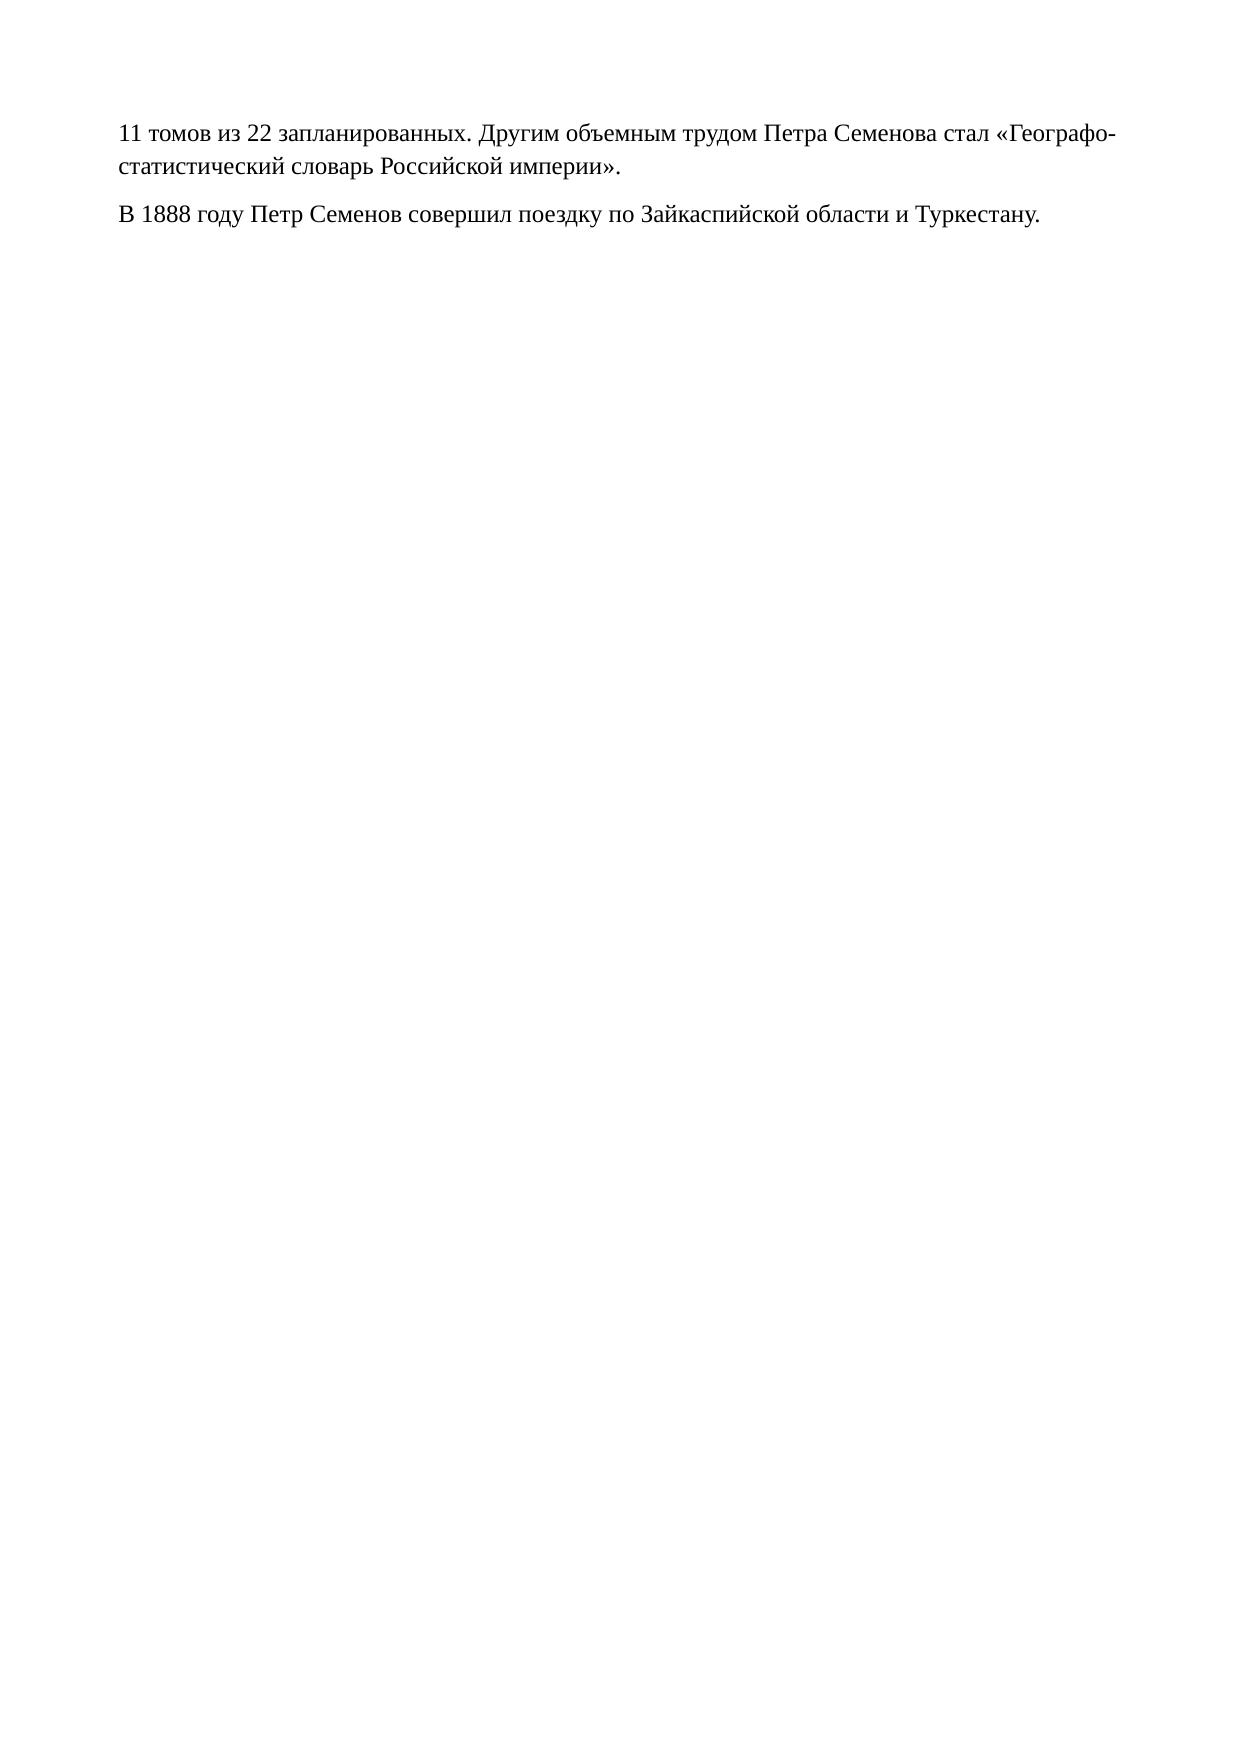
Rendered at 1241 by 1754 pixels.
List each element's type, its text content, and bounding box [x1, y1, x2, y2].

text 11 томов из 22 запланированных. Другим объемным трудом Петра Семенова стал «Географо-статистический словарь Российской империи». [118, 118, 1122, 180]
text В 1888 году Петр Семенов совершил поездку по Зайкаспийской области и Туркестану. [118, 199, 1122, 227]
